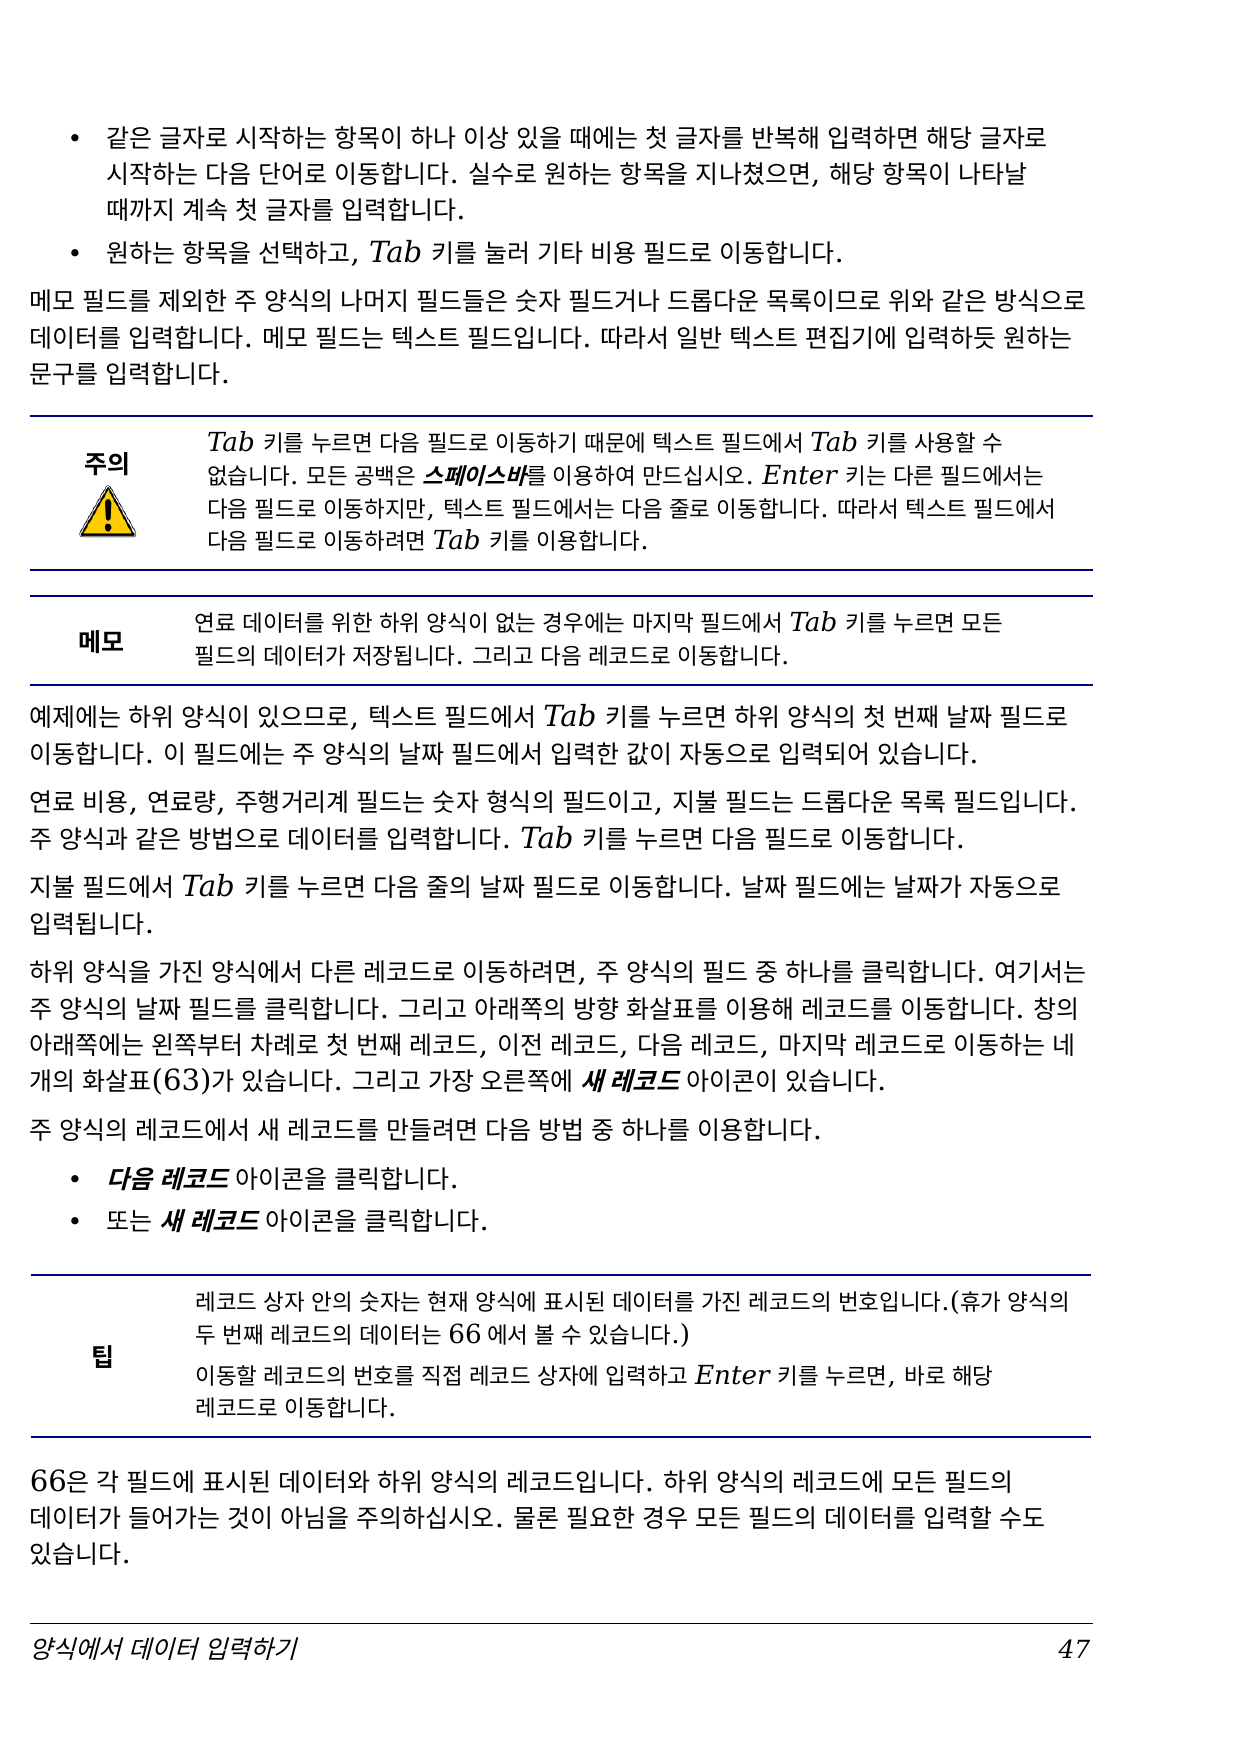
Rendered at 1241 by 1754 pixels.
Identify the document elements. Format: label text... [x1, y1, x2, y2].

list 같은 글자로 시작하는 항목이 하나 이상 있을 때에는 첫 글자를 반복해 입력하면 해당 글자로 시작하는 다음 단어로 이동합니다. 실수로 원하는 항목을 지나쳤으면, 해당 항목이 나타날 때까지 계속 첫 글자를 입력합니다. [67, 118, 1093, 227]
text 지불 필드에서 Tab 키를 누르면 다음 줄의 날짜 필드로 이동합니다. 날짜 필드에는 날짜가 자동으로 입력됩니다. [29, 868, 1093, 940]
text 그림 66은 각 필드에 표시된 데이터와 하위 양식의 레코드입니다. 하위 양식의 레코드에 모든 필드의 데이터가 들어가는 것이 아님을 주의하십시오. 물론 필요한 경우 모든 필드의 데이터를 입력할 수도 있습니다. [29, 1462, 1093, 1571]
table_header Tab 키를 누르면 다음 필드로 이동하기 때문에 텍스트 필드에서 Tab 키를 사용할 수 없습니다. 모든 공백은 스페이스바를 이용하여 만드십시오. Enter 키는 다른 필드에서는 다음 필드로 이동하지만, 텍스트 필드에서는 다음 줄로 이동합니다. 따라서 텍스트 필드에서 다음 필드로 이동하려면 Tab 키를 이용합니다. [186, 417, 1093, 569]
table_header 주의 [30, 417, 186, 569]
text 주 양식의 레코드에서 새 레코드를 만들려면 다음 방법 중 하나를 이용합니다. [29, 1110, 1093, 1147]
picture [75, 481, 140, 541]
table_header 연료 데이터를 위한 하위 양식이 없는 경우에는 마지막 필드에서 Tab 키를 누르면 모든 필드의 데이터가 저장됩니다. 그리고 다음 레코드로 이동합니다. [173, 597, 1093, 684]
text 연료 비용, 연료량, 주행거리계 필드는 숫자 형식의 필드이고, 지불 필드는 드롭다운 목록 필드입니다. 주 양식과 같은 방법으로 데이터를 입력합니다. Tab 키를 누르면 다음 필드로 이동합니다. [29, 783, 1093, 855]
list 원하는 항목을 선택하고, Tab 키를 눌러 기타 비용 필드로 이동합니다. [67, 233, 1093, 269]
text 하위 양식을 가진 양식에서 다른 레코드로 이동하려면, 주 양식의 필드 중 하나를 클릭합니다. 여기서는 주 양식의 날짜 필드를 클릭합니다. 그리고 아래쪽의 방향 화살표를 이용해 레코드를 이동합니다. 창의 아래쪽에는 왼쪽부터 차례로 첫 번째 레코드, 이전 레코드, 다음 레코드, 마지막 레코드로 이동하는 네 개의 화살표(그림 63)가 있습니다. 그리고 가장 오른쪽에 새 레코드 아이콘이 있습니다. [29, 953, 1093, 1098]
table_header 메모 [30, 597, 173, 684]
table_header 팁 [31, 1276, 174, 1436]
list 다음 레코드 아이콘을 클릭합니다. [67, 1159, 1093, 1195]
text 메모 필드를 제외한 주 양식의 나머지 필드들은 숫자 필드거나 드롭다운 목록이므로 위와 같은 방식으로 데이터를 입력합니다. 메모 필드는 텍스트 필드입니다. 따라서 일반 텍스트 편집기에 입력하듯 원하는 문구를 입력합니다. [29, 282, 1093, 391]
table_header 레코드 상자 안의 숫자는 현재 양식에 표시된 데이터를 가진 레코드의 번호입니다.(휴가 양식의 두 번째 레코드의 데이터는 그림 66에서 볼 수 있습니다.) 이동할 레코드의 번호를 직접 레코드 상자에 입력하고 Enter 키를 누르면, 바로 해당 레코드로 이동합니다. [174, 1276, 1091, 1436]
text 예제에는 하위 양식이 있으므로, 텍스트 필드에서 Tab 키를 누르면 하위 양식의 첫 번째 날짜 필드로 이동합니다. 이 필드에는 주 양식의 날짜 필드에서 입력한 값이 자동으로 입력되어 있습니다. [29, 698, 1093, 770]
list 또는 새 레코드 아이콘을 클릭합니다. [67, 1202, 1093, 1238]
